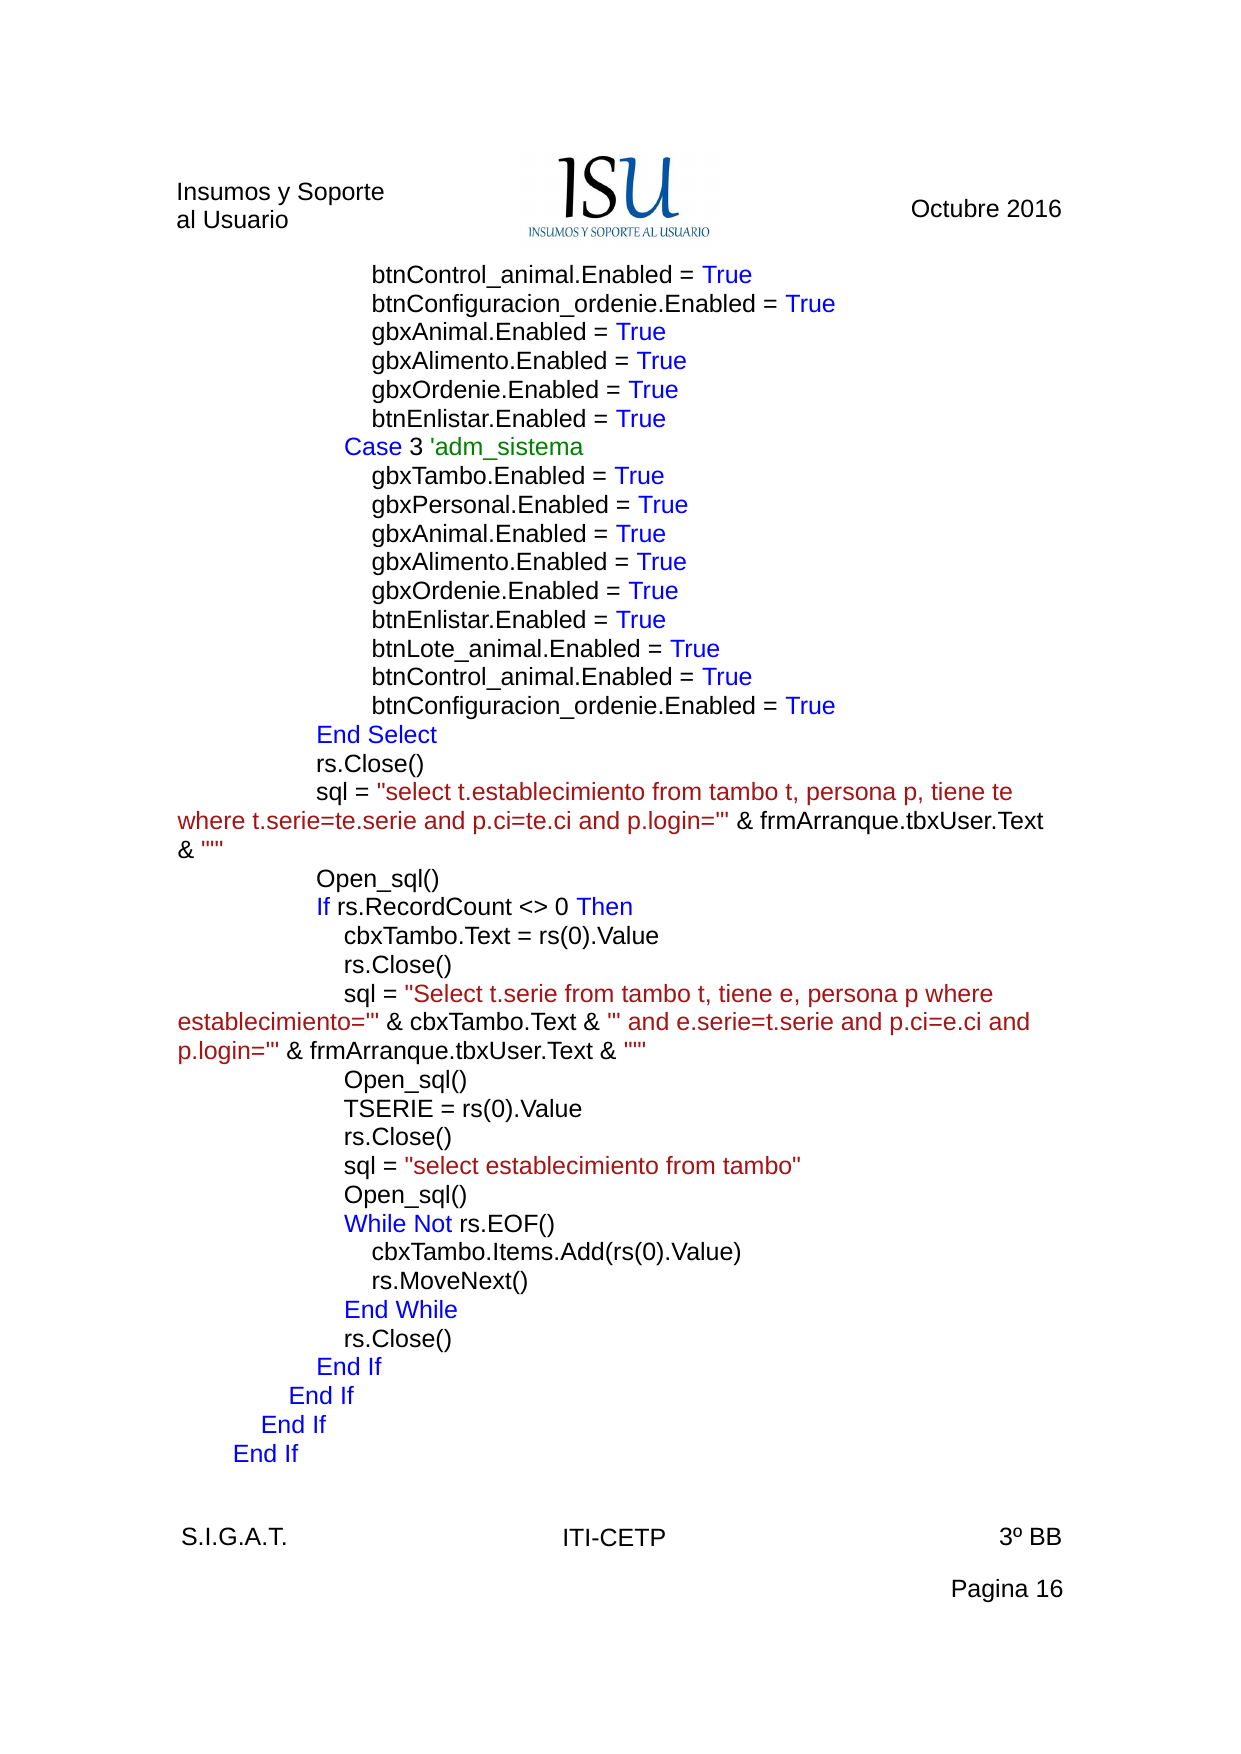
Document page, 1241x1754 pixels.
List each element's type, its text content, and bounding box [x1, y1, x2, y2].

text btnLote_animal.Enabled = True [177, 633, 1063, 662]
text btnEnlistar.Enabled = True [177, 605, 1063, 633]
text gbxAnimal.Enabled = True [177, 317, 1063, 346]
text While Not rs.EOF() [177, 1208, 1063, 1237]
text rs.MoveNext() [177, 1266, 1063, 1295]
text btnControl_animal.Enabled = True [177, 260, 1063, 288]
text sql = "Select t.serie from tambo t, tiene e, persona p where establecimiento='" & cbxTambo.Text & "' and e.serie=t.serie and p.ci=e.ci and p.login='" & frmArranque.tbxUser.Text & "'" [177, 978, 1063, 1065]
text End If [177, 1352, 1063, 1381]
text btnConfiguracion_ordenie.Enabled = True [177, 691, 1063, 720]
picture [517, 138, 723, 252]
text End If [177, 1410, 1063, 1438]
text End Select [177, 720, 1063, 748]
text rs.Close() [177, 1323, 1063, 1352]
text gbxAnimal.Enabled = True [177, 518, 1063, 547]
text gbxAlimento.Enabled = True [177, 547, 1063, 576]
text gbxAlimento.Enabled = True [177, 346, 1063, 375]
text btnControl_animal.Enabled = True [177, 662, 1063, 691]
text btnEnlistar.Enabled = True [177, 403, 1063, 432]
text cbxTambo.Text = rs(0).Value [177, 921, 1063, 950]
text Case 3 'adm_sistema [177, 432, 1063, 461]
text rs.Close() [177, 748, 1063, 777]
text Open_sql() [177, 863, 1063, 892]
text End While [177, 1295, 1063, 1323]
text cbxTambo.Items.Add(rs(0).Value) [177, 1237, 1063, 1266]
text gbxPersonal.Enabled = True [177, 490, 1063, 518]
text Open_sql() [177, 1065, 1063, 1093]
text End If [177, 1381, 1063, 1410]
text gbxTambo.Enabled = True [177, 461, 1063, 490]
text btnConfiguracion_ordenie.Enabled = True [177, 288, 1063, 317]
text TSERIE = rs(0).Value [177, 1093, 1063, 1122]
text rs.Close() [177, 950, 1063, 978]
text End If [177, 1438, 1063, 1467]
text Open_sql() [177, 1180, 1063, 1208]
text sql = "select establecimiento from tambo" [177, 1151, 1063, 1180]
text gbxOrdenie.Enabled = True [177, 375, 1063, 403]
text If rs.RecordCount <> 0 Then [177, 892, 1063, 921]
text rs.Close() [177, 1122, 1063, 1151]
text gbxOrdenie.Enabled = True [177, 576, 1063, 605]
text sql = "select t.establecimiento from tambo t, persona p, tiene te where t.serie=te.serie and p.ci=te.ci and p.login='" & frmArranque.tbxUser.Text & "'" [177, 777, 1063, 863]
